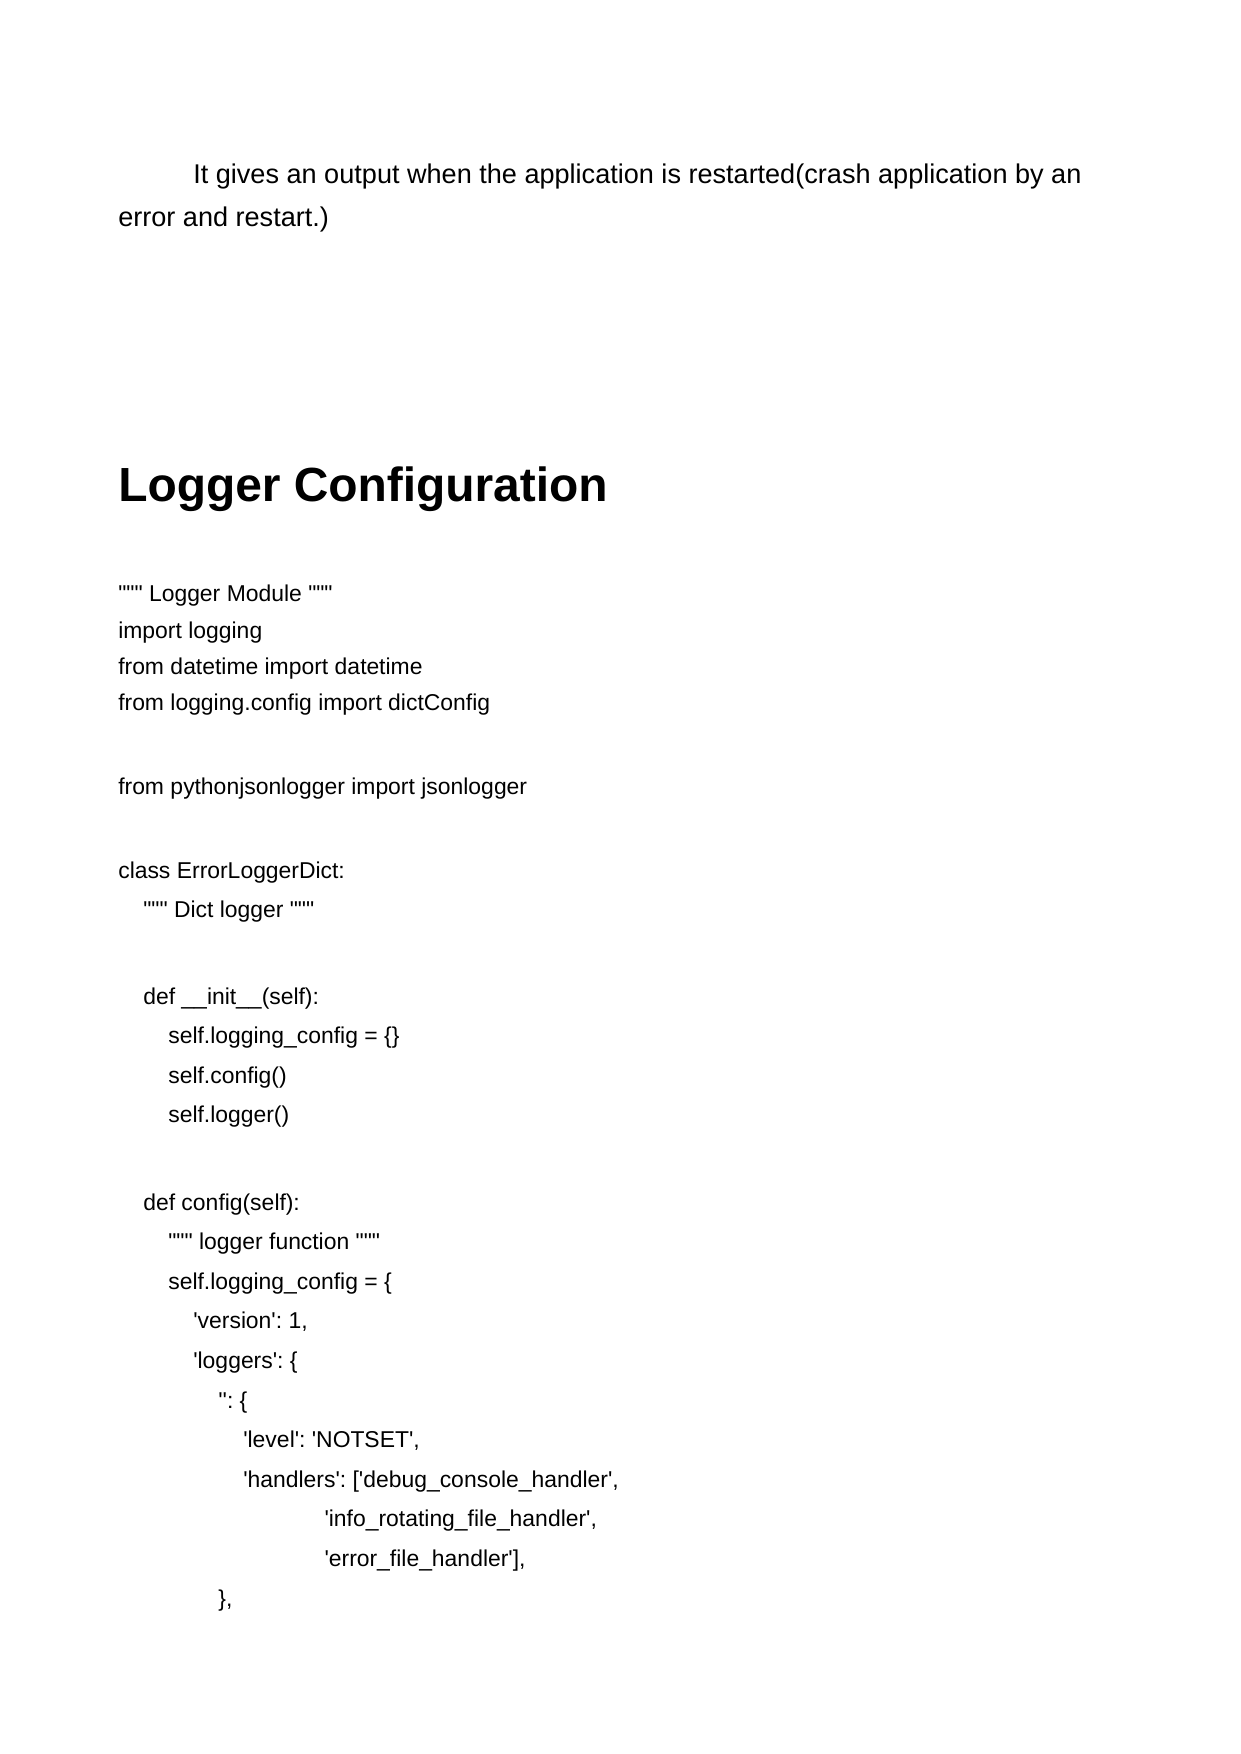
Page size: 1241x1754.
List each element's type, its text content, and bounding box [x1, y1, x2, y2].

text from pythonjsonlogger import jsonlogger [118, 773, 1122, 800]
text 'error_file_handler'], [118, 1543, 1122, 1572]
text """ Dict logger """ [118, 894, 1122, 922]
text """ logger function """ [118, 1226, 1122, 1255]
text class ErrorLoggerDict: [118, 857, 1122, 884]
text }, [118, 1583, 1122, 1611]
text """ Logger Module """ [118, 580, 1122, 607]
text 'info_rotating_file_handler', [118, 1503, 1122, 1532]
text Logger Configuration [118, 457, 1122, 512]
text 'loggers': { [118, 1345, 1122, 1374]
text '': { [118, 1385, 1122, 1413]
text self.logger() [118, 1099, 1122, 1128]
text 'level': 'NOTSET', [118, 1424, 1122, 1453]
text self.config() [118, 1060, 1122, 1089]
text self.logging_config = {} [118, 1020, 1122, 1049]
text It gives an output when the application is restarted(crash application by an error and restart.) [118, 158, 1122, 232]
text def __init__(self): [118, 981, 1122, 1009]
text from logging.config import dictConfig [118, 689, 1122, 716]
text from datetime import datetime [118, 653, 1122, 679]
text def config(self): [118, 1187, 1122, 1216]
text 'version': 1, [118, 1306, 1122, 1334]
text 'handlers': ['debug_console_handler', [118, 1464, 1122, 1493]
text self.logging_config = { [118, 1266, 1122, 1295]
text import logging [118, 617, 1122, 643]
